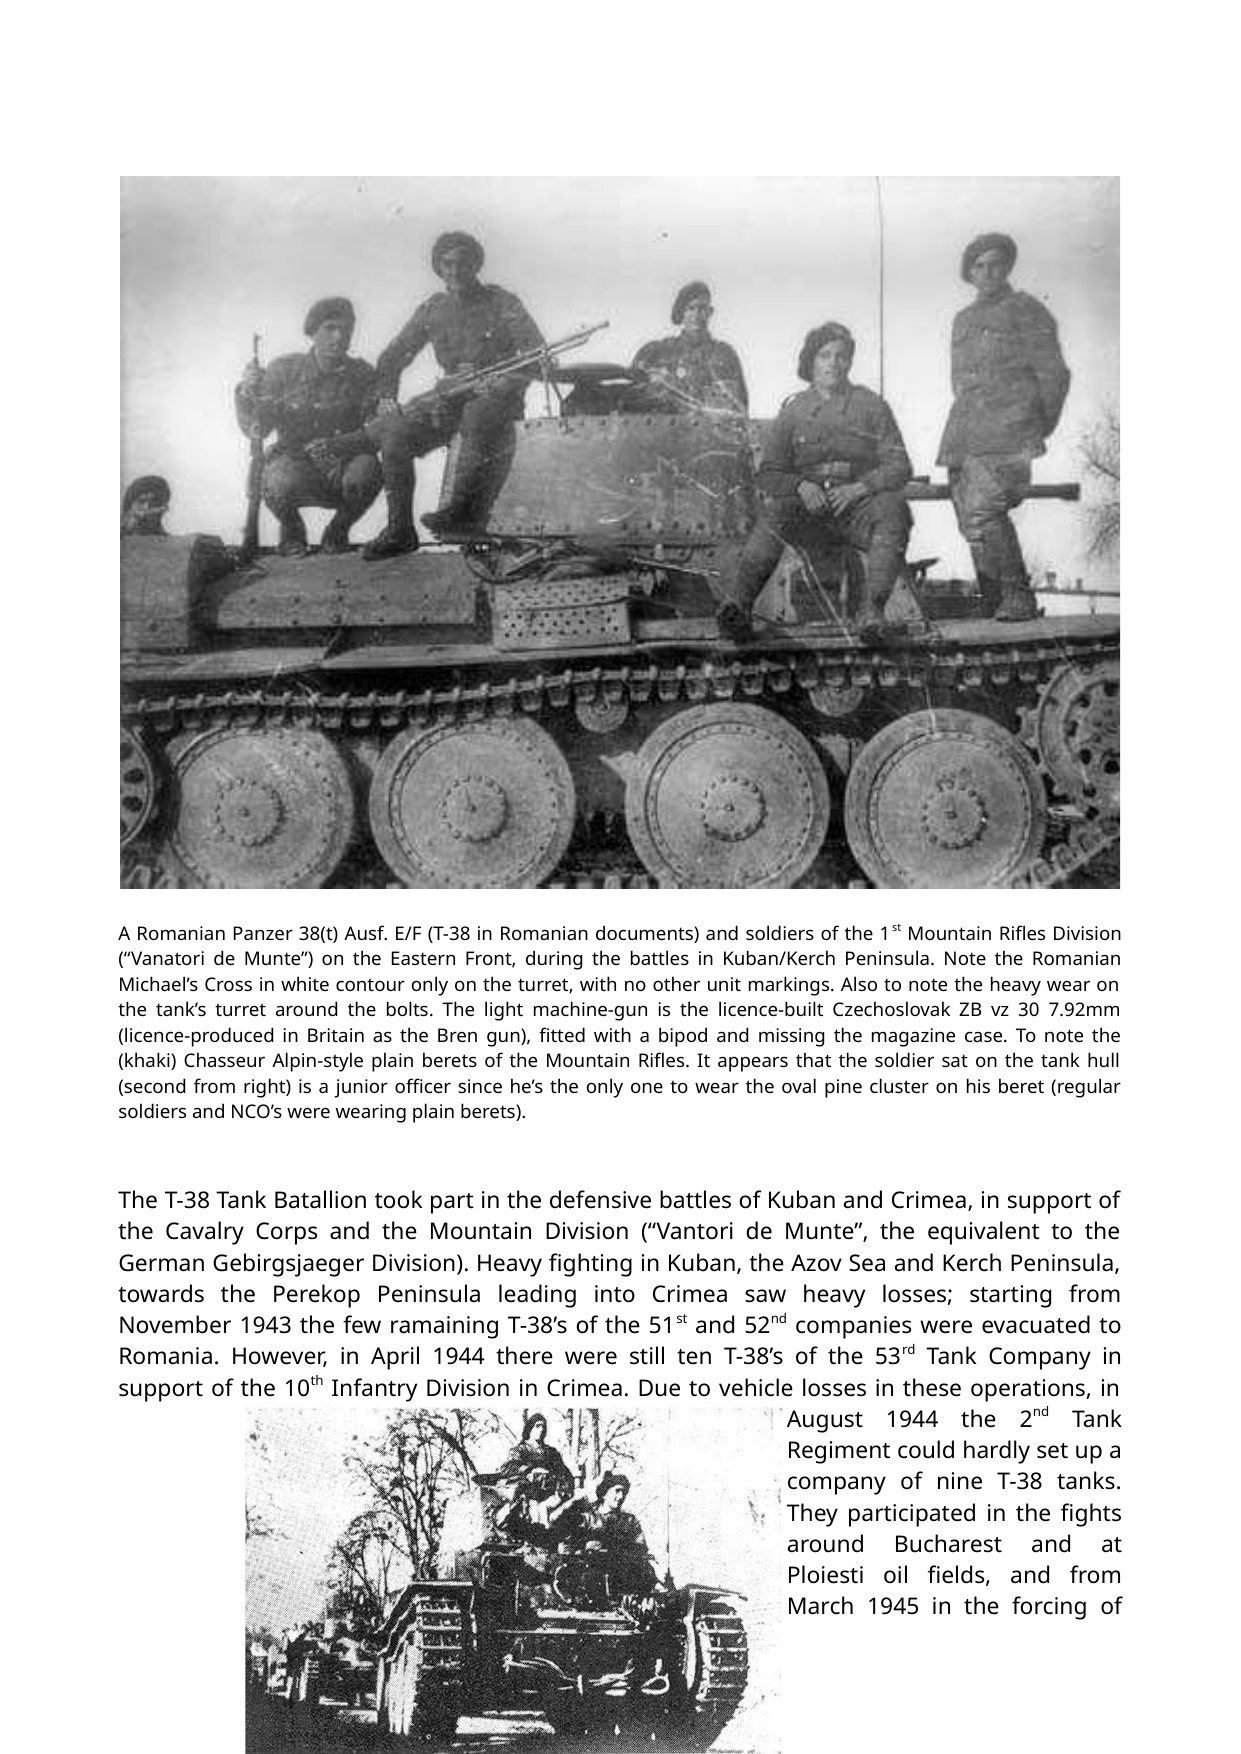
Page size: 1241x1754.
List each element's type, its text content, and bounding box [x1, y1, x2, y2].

text A Romanian Panzer 38(t) Ausf. E/F (T-38 in Romanian documents) and soldiers of the 1st Mountain Rifles Division (“Vanatori de Munte”) on the Eastern Front, during the battles in Kuban/Kerch Peninsula. Note the Romanian Michael’s Cross in white contour only on the turret, with no other unit markings. Also to note the heavy wear on the tank’s turret around the bolts. The light machine-gun is the licence-built Czechoslovak ZB vz 30 7.92mm (licence-produced in Britain as the Bren gun), fitted with a bipod and missing the magazine case. To note the (khaki) Chasseur Alpin-style plain berets of the Mountain Rifles. It appears that the soldier sat on the tank hull (second from right) is a junior officer since he’s the only one to wear the oval pine cluster on his beret (regular soldiers and NCO’s were wearing plain berets). [118, 920, 1122, 1124]
picture [120, 176, 1121, 889]
text The T-38 Tank Batallion took part in the defensive battles of Kuban and Crimea, in support of the Cavalry Corps and the Mountain Division (“Vantori de Munte”, the equivalent to the German Gebirgsjaeger Division). Heavy fighting in Kuban, the Azov Sea and Kerch Peninsula, towards the Perekop Peninsula leading into Crimea saw heavy losses; starting from November 1943 the few ramaining T-38’s of the 51st and 52nd companies were evacuated to Romania. However, in April 1944 there were still ten T-38’s of the 53rd Tank Company in support of the 10th Infantry Division in Crimea. Due to vehicle losses in these operations, in August 1944 the 2nd Tank Regiment could hardly set up a company of nine T-38 tanks. They participated in the fights around Bucharest and at Ploiesti oil fields, and from March 1945 in the forcing of [118, 1184, 1122, 1621]
picture [245, 1407, 787, 1754]
